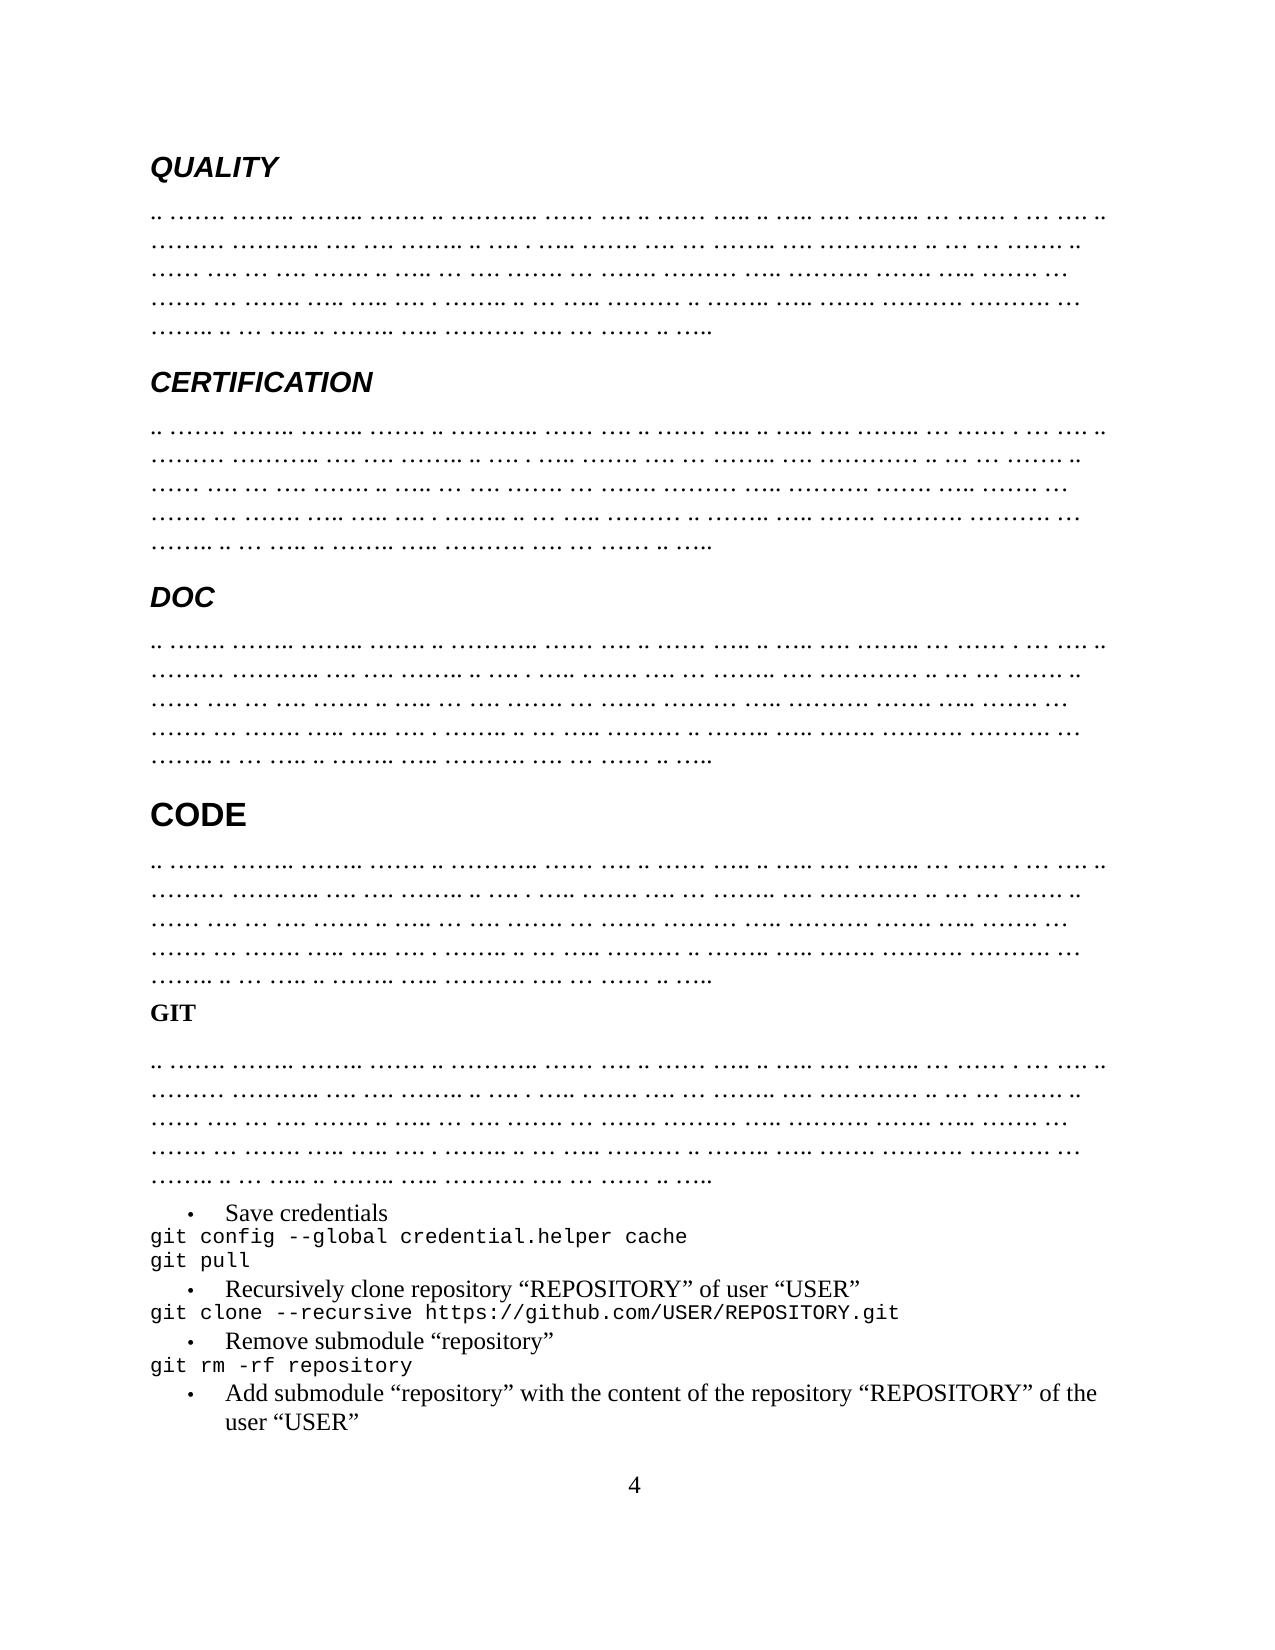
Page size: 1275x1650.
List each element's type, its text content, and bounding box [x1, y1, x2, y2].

subtitle DOC [150, 579, 1125, 613]
text git config --global credential.helper cache [150, 1226, 1125, 1250]
text git pull [150, 1250, 1125, 1274]
text .. ……. …….. …….. ……. .. ……….. …… …. .. …… ….. .. ….. …. …….. … …… . … …. .. ……… ……….. …. …. …….. .. …. . ….. ……. …. … …….. …. ………… .. … … ……. .. …… …. … …. ……. .. ….. … …. ……. … ……. ……… ….. ………. ……. ….. ……. … ……. … ……. ….. ….. …. . …….. .. … ….. ……… .. …….. ….. ……. ………. ………. … …….. .. … ….. .. …….. ….. ………. …. … …… .. ….. [150, 196, 1125, 340]
text git clone --recursive https://github.com/USER/REPOSITORY.git [150, 1302, 1125, 1326]
text .. ……. …….. …….. ……. .. ……….. …… …. .. …… ….. .. ….. …. …….. … …… . … …. .. ……… ……….. …. …. …….. .. …. . ….. ……. …. … …….. …. ………… .. … … ……. .. …… …. … …. ……. .. ….. … …. ……. … ……. ……… ….. ………. ……. ….. ……. … ……. … ……. ….. ….. …. . …….. .. … ….. ……… .. …….. ….. ……. ………. ………. … …….. .. … ….. .. …….. ….. ………. …. … …… .. ….. [150, 1045, 1125, 1189]
subtitle QUALITY [150, 150, 1125, 183]
subtitle CODE [150, 794, 1125, 833]
list Recursively clone repository “REPOSITORY” of user “USER” [187, 1274, 1125, 1302]
text .. ……. …….. …….. ……. .. ……….. …… …. .. …… ….. .. ….. …. …….. … …… . … …. .. ……… ……….. …. …. …….. .. …. . ….. ……. …. … …….. …. ………… .. … … ……. .. …… …. … …. ……. .. ….. … …. ……. … ……. ……… ….. ………. ……. ….. ……. … ……. … ……. ….. ….. …. . …….. .. … ….. ……… .. …….. ….. ……. ………. ………. … …….. .. … ….. .. …….. ….. ………. …. … …… .. ….. [150, 411, 1125, 554]
text git rm -rf repository [150, 1355, 1125, 1378]
subtitle CERTIFICATION [150, 365, 1125, 398]
list Save credentials [187, 1198, 1125, 1226]
text .. ……. …….. …….. ……. .. ……….. …… …. .. …… ….. .. ….. …. …….. … …… . … …. .. ……… ……….. …. …. …….. .. …. . ….. ……. …. … …….. …. ………… .. … … ……. .. …… …. … …. ……. .. ….. … …. ……. … ……. ……… ….. ………. ……. ….. ……. … ……. … ……. ….. ….. …. . …….. .. … ….. ……… .. …….. ….. ……. ………. ………. … …….. .. … ….. .. …….. ….. ………. …. … …… .. ….. [150, 846, 1125, 989]
text GIT [150, 998, 1125, 1027]
list Add submodule “repository” with the content of the repository “REPOSITORY” of the user “USER” [187, 1378, 1125, 1436]
list Remove submodule “repository” [187, 1326, 1125, 1355]
text .. ……. …….. …….. ……. .. ……….. …… …. .. …… ….. .. ….. …. …….. … …… . … …. .. ……… ……….. …. …. …….. .. …. . ….. ……. …. … …….. …. ………… .. … … ……. .. …… …. … …. ……. .. ….. … …. ……. … ……. ……… ….. ………. ……. ….. ……. … ……. … ……. ….. ….. …. . …….. .. … ….. ……… .. …….. ….. ……. ………. ………. … …….. .. … ….. .. …….. ….. ………. …. … …… .. ….. [150, 626, 1125, 769]
